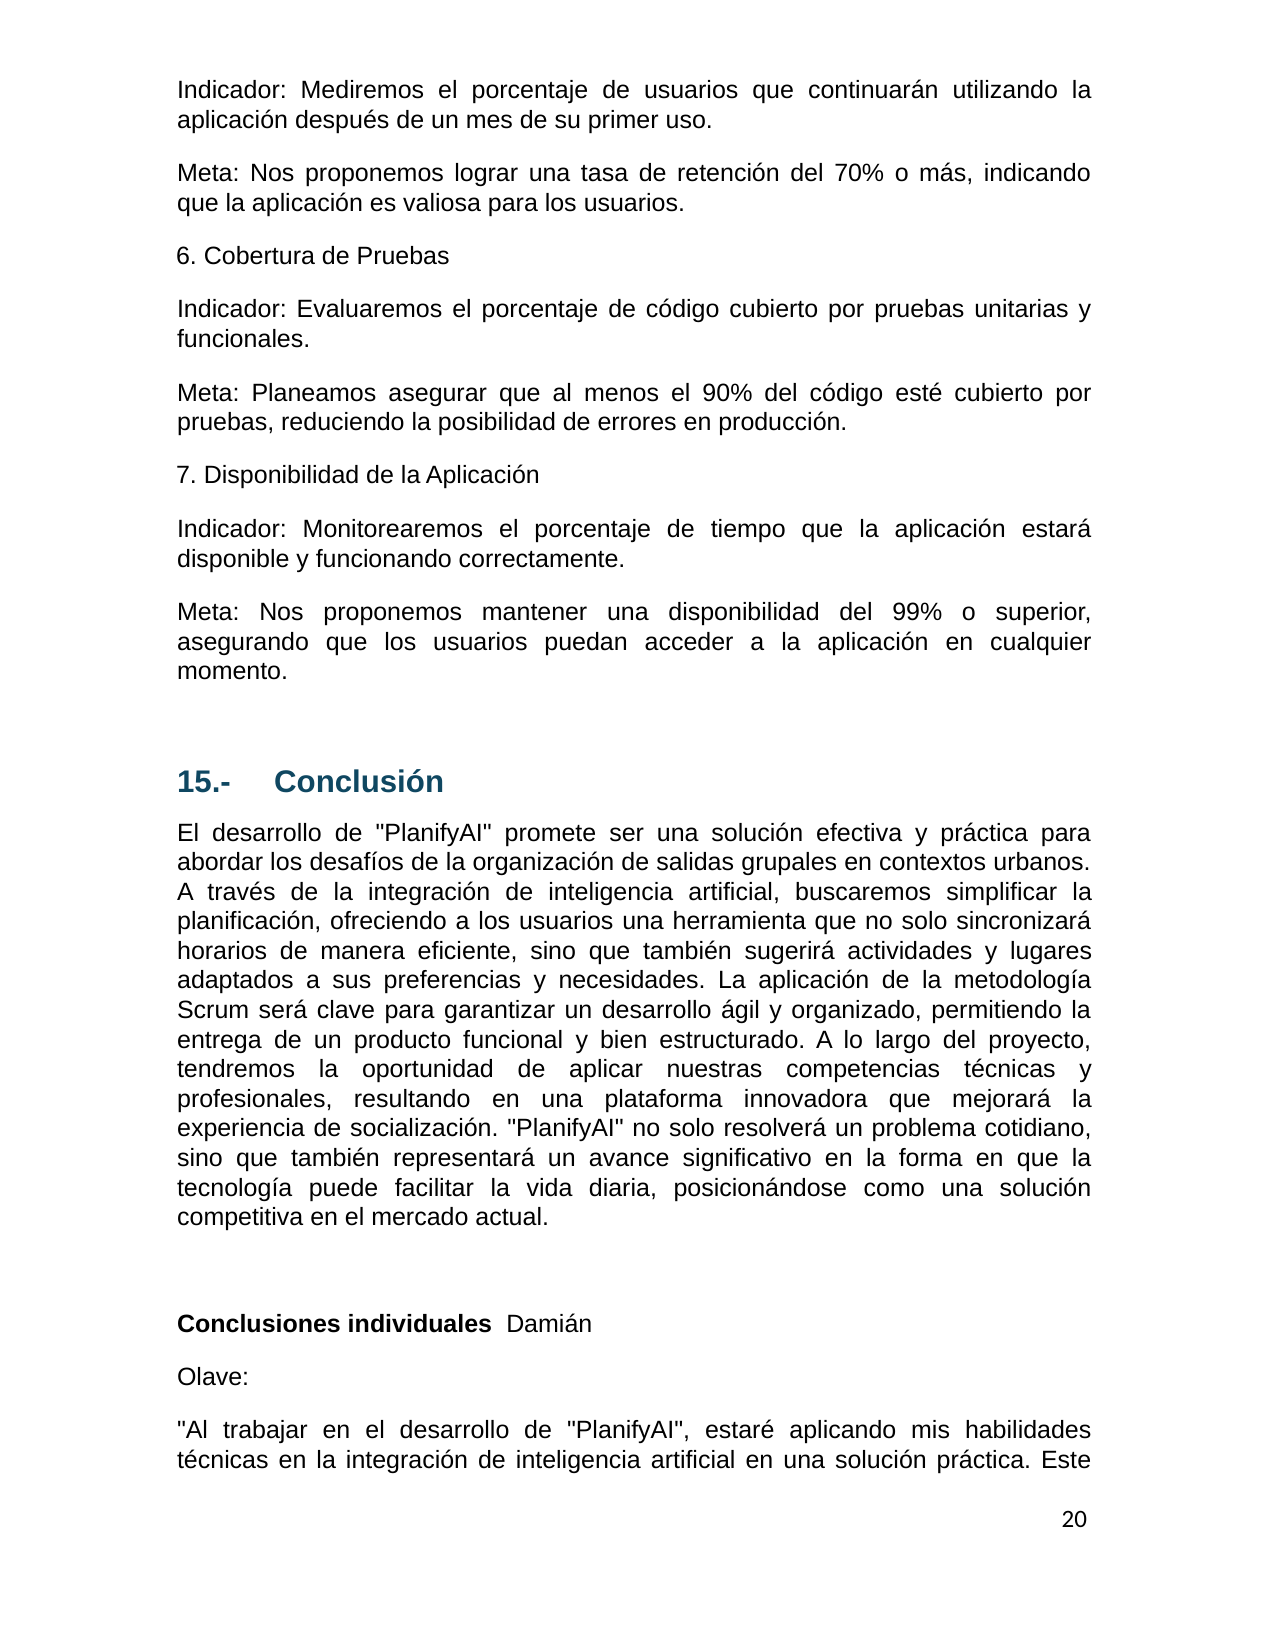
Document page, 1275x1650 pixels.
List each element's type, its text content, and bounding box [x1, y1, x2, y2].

list Disponibilidad de la Aplicación [176, 461, 1093, 489]
subtitle 15.- Conclusión [177, 763, 1177, 799]
text Meta: Nos proponemos mantener una disponibilidad del 99% o superior, asegurando que los usuarios puedan acceder a la aplicación en cualquier momento. [177, 597, 1093, 685]
text "Al trabajar en el desarrollo de "PlanifyAI", estaré aplicando mis habilidades técnicas en la integración de inteligencia artificial en una solución práctica. Este [177, 1416, 1093, 1474]
text Indicador: Evaluaremos el porcentaje de código cubierto por pruebas unitarias y funcionales. [177, 294, 1093, 353]
text Indicador: Mediremos el porcentaje de usuarios que continuarán utilizando la aplicación después de un mes de su primer uso. [177, 75, 1093, 133]
text Conclusiones individuales Damián Olave: [177, 1309, 593, 1391]
text Meta: Planeamos asegurar que al menos el 90% del código esté cubierto por pruebas, reduciendo la posibilidad de errores en producción. [177, 377, 1093, 436]
text Meta: Nos proponemos lograr una tasa de retención del 70% o más, indicando que la aplicación es valiosa para los usuarios. [177, 158, 1093, 216]
text El desarrollo de "PlanifyAI" promete ser una solución efectiva y práctica para abordar los desafíos de la organización de salidas grupales en contextos urbanos. A través de la integración de inteligencia artificial, buscaremos simplificar la planificación, ofreciendo a los usuarios una herramienta que no solo sincronizará horarios de manera eficiente, sino que también sugerirá actividades y lugares adaptados a sus preferencias y necesidades. La aplicación de la metodología Scrum será clave para garantizar un desarrollo ágil y organizado, permitiendo la entrega de un producto funcional y bien estructurado. A lo largo del proyecto, tendremos la oportunidad de aplicar nuestras competencias técnicas y profesionales, resultando en una plataforma innovadora que mejorará la experiencia de socialización. "PlanifyAI" no solo resolverá un problema cotidiano, sino que también representará un avance significativo en la forma en que la tecnología puede facilitar la vida diaria, posicionándose como una solución competitiva en el mercado actual. [177, 817, 1093, 1231]
text Indicador: Monitorearemos el porcentaje de tiempo que la aplicación estará disponible y funcionando correctamente. [177, 514, 1093, 572]
list Cobertura de Pruebas [176, 241, 1093, 270]
